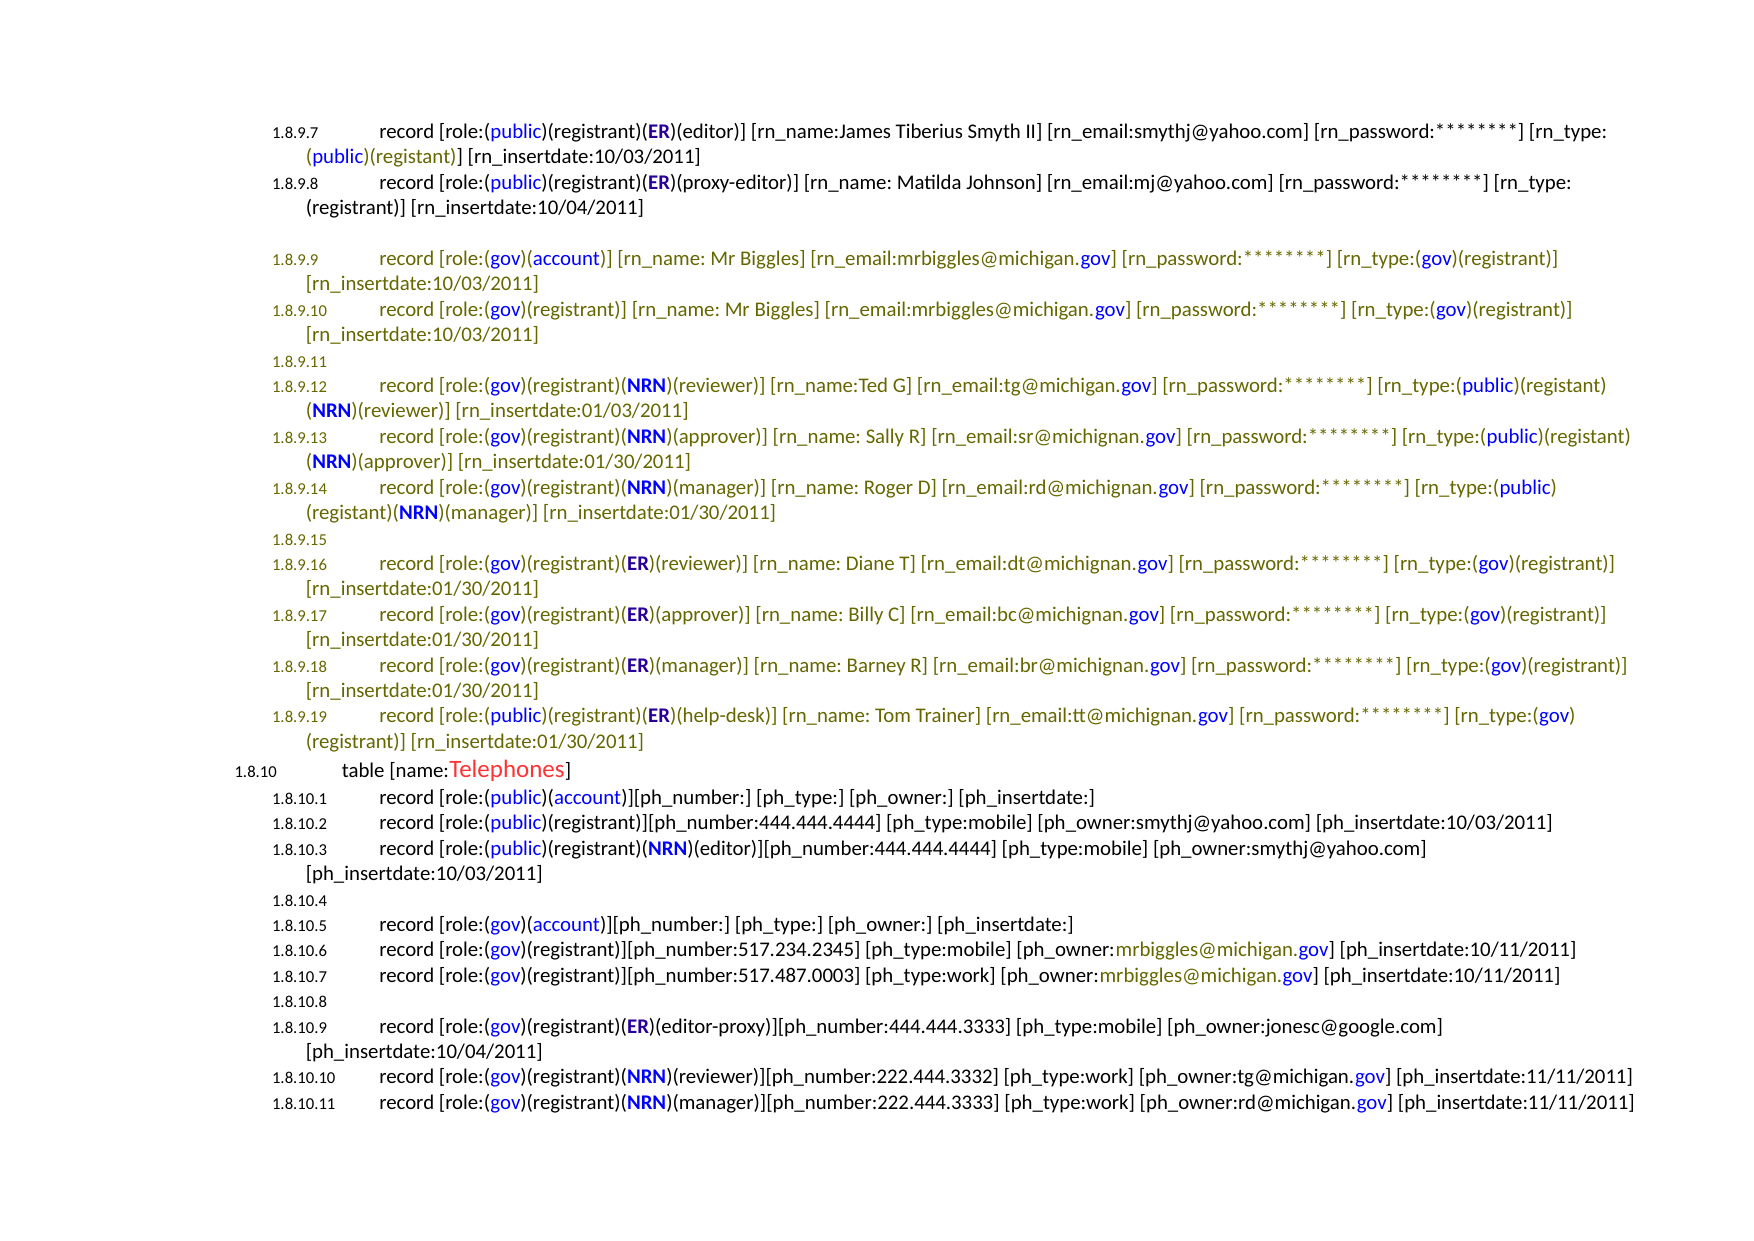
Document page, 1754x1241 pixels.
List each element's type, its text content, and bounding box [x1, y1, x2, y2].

list record [role:(public)(registrant)(NRN)(editor)][ph_number:444.444.4444] [ph_type:mobile] [ph_owner:smythj@yahoo.com] [ph_insertdate:10/03/2011] [268, 835, 1636, 886]
list record [role:(gov)(registrant)(NRN)(manager)] [rn_name: Roger D] [rn_email:rd@michignan.gov] [rn_password:********] [rn_type:(public)(registant)(NRN)(manager)] [rn_insertdate:01/30/2011] [268, 474, 1636, 525]
list record [role:(public)(registrant)][ph_number:444.444.4444] [ph_type:mobile] [ph_owner:smythj@yahoo.com] [ph_insertdate:10/03/2011] [268, 809, 1636, 835]
list record [role:(gov)(registrant)] [rn_name: Mr Biggles] [rn_email:mrbiggles@michigan.gov] [rn_password:********] [rn_type:(gov)(registrant)] [rn_insertdate:10/03/2011] [268, 296, 1636, 347]
list record [role:(public)(registrant)(ER)(help-desk)] [rn_name: Tom Trainer] [rn_email:tt@michignan.gov] [rn_password:********] [rn_type:(gov)(registrant)] [rn_insertdate:01/30/2011] [268, 703, 1636, 753]
list record [role:(gov)(registrant)(ER)(manager)] [rn_name: Barney R] [rn_email:br@michignan.gov] [rn_password:********] [rn_type:(gov)(registrant)] [rn_insertdate:01/30/2011] [268, 652, 1636, 703]
list record [role:(gov)(registrant)(NRN)(approver)] [rn_name: Sally R] [rn_email:sr@michignan.gov] [rn_password:********] [rn_type:(public)(registant)(NRN)(approver)] [rn_insertdate:01/30/2011] [268, 423, 1636, 474]
list record [role:(public)(account)][ph_number:] [ph_type:] [ph_owner:] [ph_insertdate:] [268, 784, 1636, 809]
list record [role:(gov)(account)][ph_number:] [ph_type:] [ph_owner:] [ph_insertdate:] [268, 911, 1636, 937]
list record [role:(gov)(registrant)(NRN)(reviewer)] [rn_name:Ted G] [rn_email:tg@michigan.gov] [rn_password:********] [rn_type:(public)(registant)(NRN)(reviewer)] [rn_insertdate:01/03/2011] [268, 372, 1636, 423]
list record [role:(public)(registrant)(ER)(editor)] [rn_name:James Tiberius Smyth II] [rn_email:smythj@yahoo.com] [rn_password:********] [rn_type:(public)(registant)] [rn_insertdate:10/03/2011] [268, 118, 1636, 169]
list record [role:(gov)(registrant)(ER)(editor-proxy)][ph_number:444.444.3333] [ph_type:mobile] [ph_owner:jonesc@google.com] [ph_insertdate:10/04/2011] [268, 1013, 1636, 1064]
list record [role:(gov)(registrant)(ER)(approver)] [rn_name: Billy C] [rn_email:bc@michignan.gov] [rn_password:********] [rn_type:(gov)(registrant)] [rn_insertdate:01/30/2011] [268, 601, 1636, 652]
list record [role:(gov)(registrant)][ph_number:517.234.2345] [ph_type:mobile] [ph_owner:mrbiggles@michigan.gov] [ph_insertdate:10/11/2011] [268, 937, 1636, 962]
list table [name:Telephones] [231, 753, 1636, 784]
list record [role:(gov)(account)] [rn_name: Mr Biggles] [rn_email:mrbiggles@michigan.gov] [rn_password:********] [rn_type:(gov)(registrant)] [rn_insertdate:10/03/2011] [268, 245, 1636, 296]
list record [role:(gov)(registrant)(ER)(reviewer)] [rn_name: Diane T] [rn_email:dt@michignan.gov] [rn_password:********] [rn_type:(gov)(registrant)] [rn_insertdate:01/30/2011] [268, 550, 1636, 601]
list record [role:(public)(registrant)(ER)(proxy-editor)] [rn_name: Matilda Johnson] [rn_email:mj@yahoo.com] [rn_password:********] [rn_type:(registrant)] [rn_insertdate:10/04/2011] [268, 169, 1636, 220]
list record [role:(gov)(registrant)(NRN)(manager)][ph_number:222.444.3333] [ph_type:work] [ph_owner:rd@michigan.gov] [ph_insertdate:11/11/2011] [268, 1089, 1636, 1114]
list record [role:(gov)(registrant)][ph_number:517.487.0003] [ph_type:work] [ph_owner:mrbiggles@michigan.gov] [ph_insertdate:10/11/2011] [268, 962, 1636, 987]
list record [role:(gov)(registrant)(NRN)(reviewer)][ph_number:222.444.3332] [ph_type:work] [ph_owner:tg@michigan.gov] [ph_insertdate:11/11/2011] [268, 1064, 1636, 1089]
